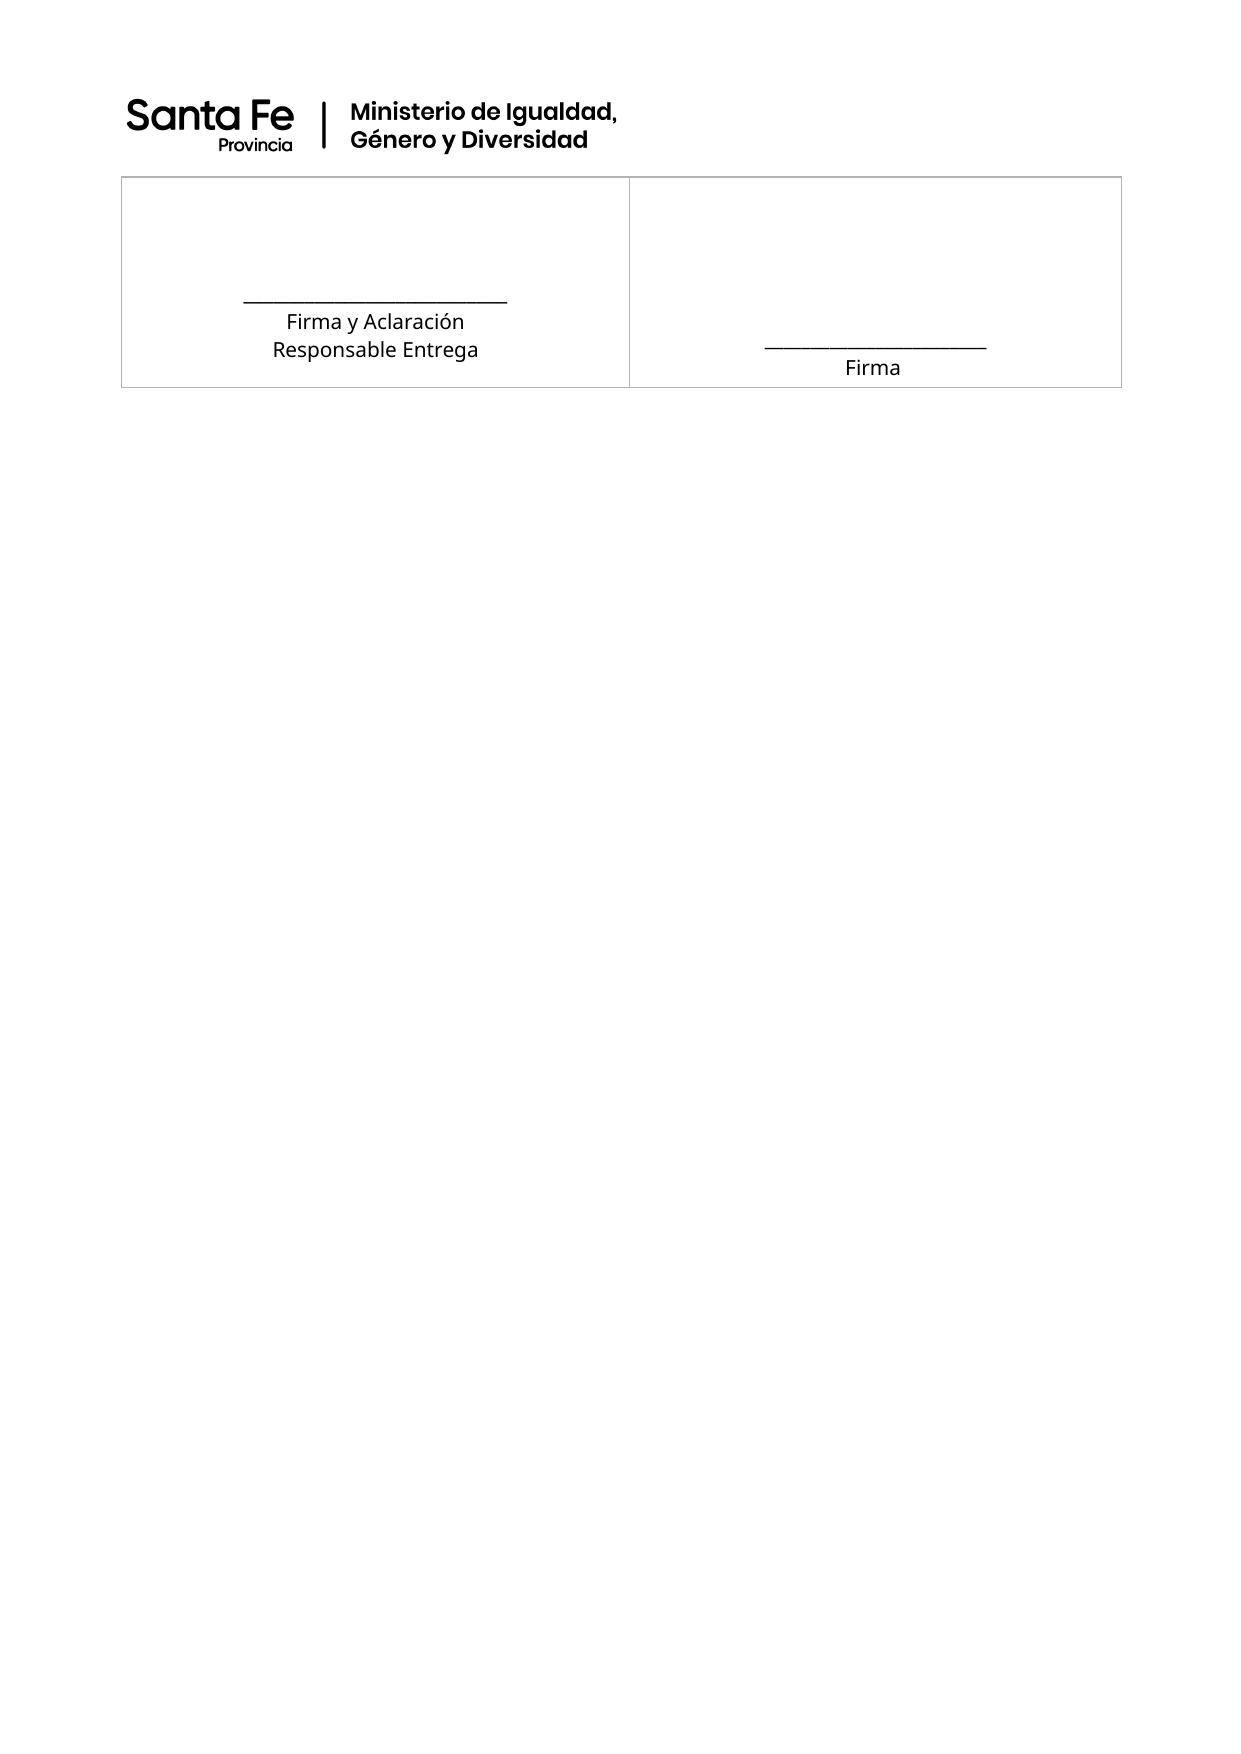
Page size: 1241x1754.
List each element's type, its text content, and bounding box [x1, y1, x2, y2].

picture [102, 79, 651, 165]
table_cell __________________________ Firma y Aclaración Responsable Entrega [122, 178, 629, 387]
table_cell ________________________ Firma [630, 178, 1121, 387]
